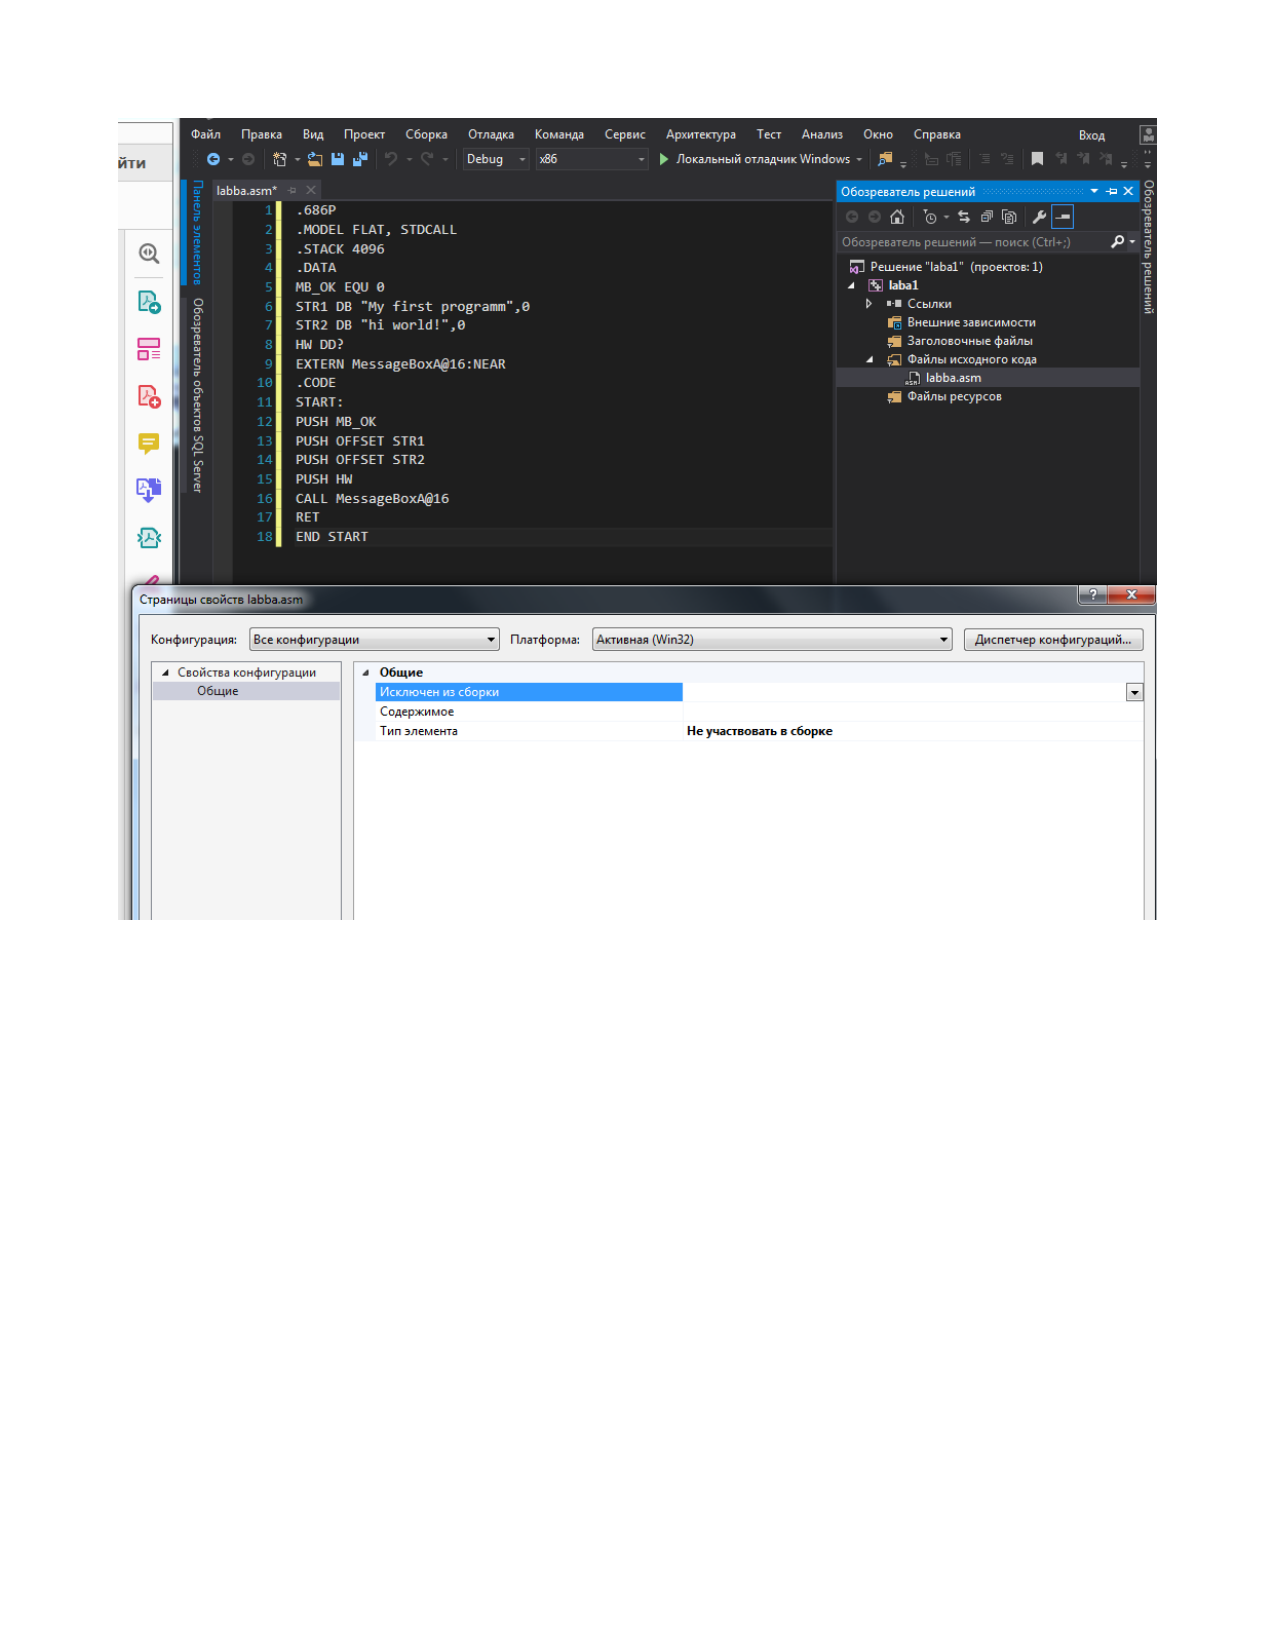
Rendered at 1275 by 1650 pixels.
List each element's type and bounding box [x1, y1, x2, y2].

picture [118, 118, 1157, 920]
